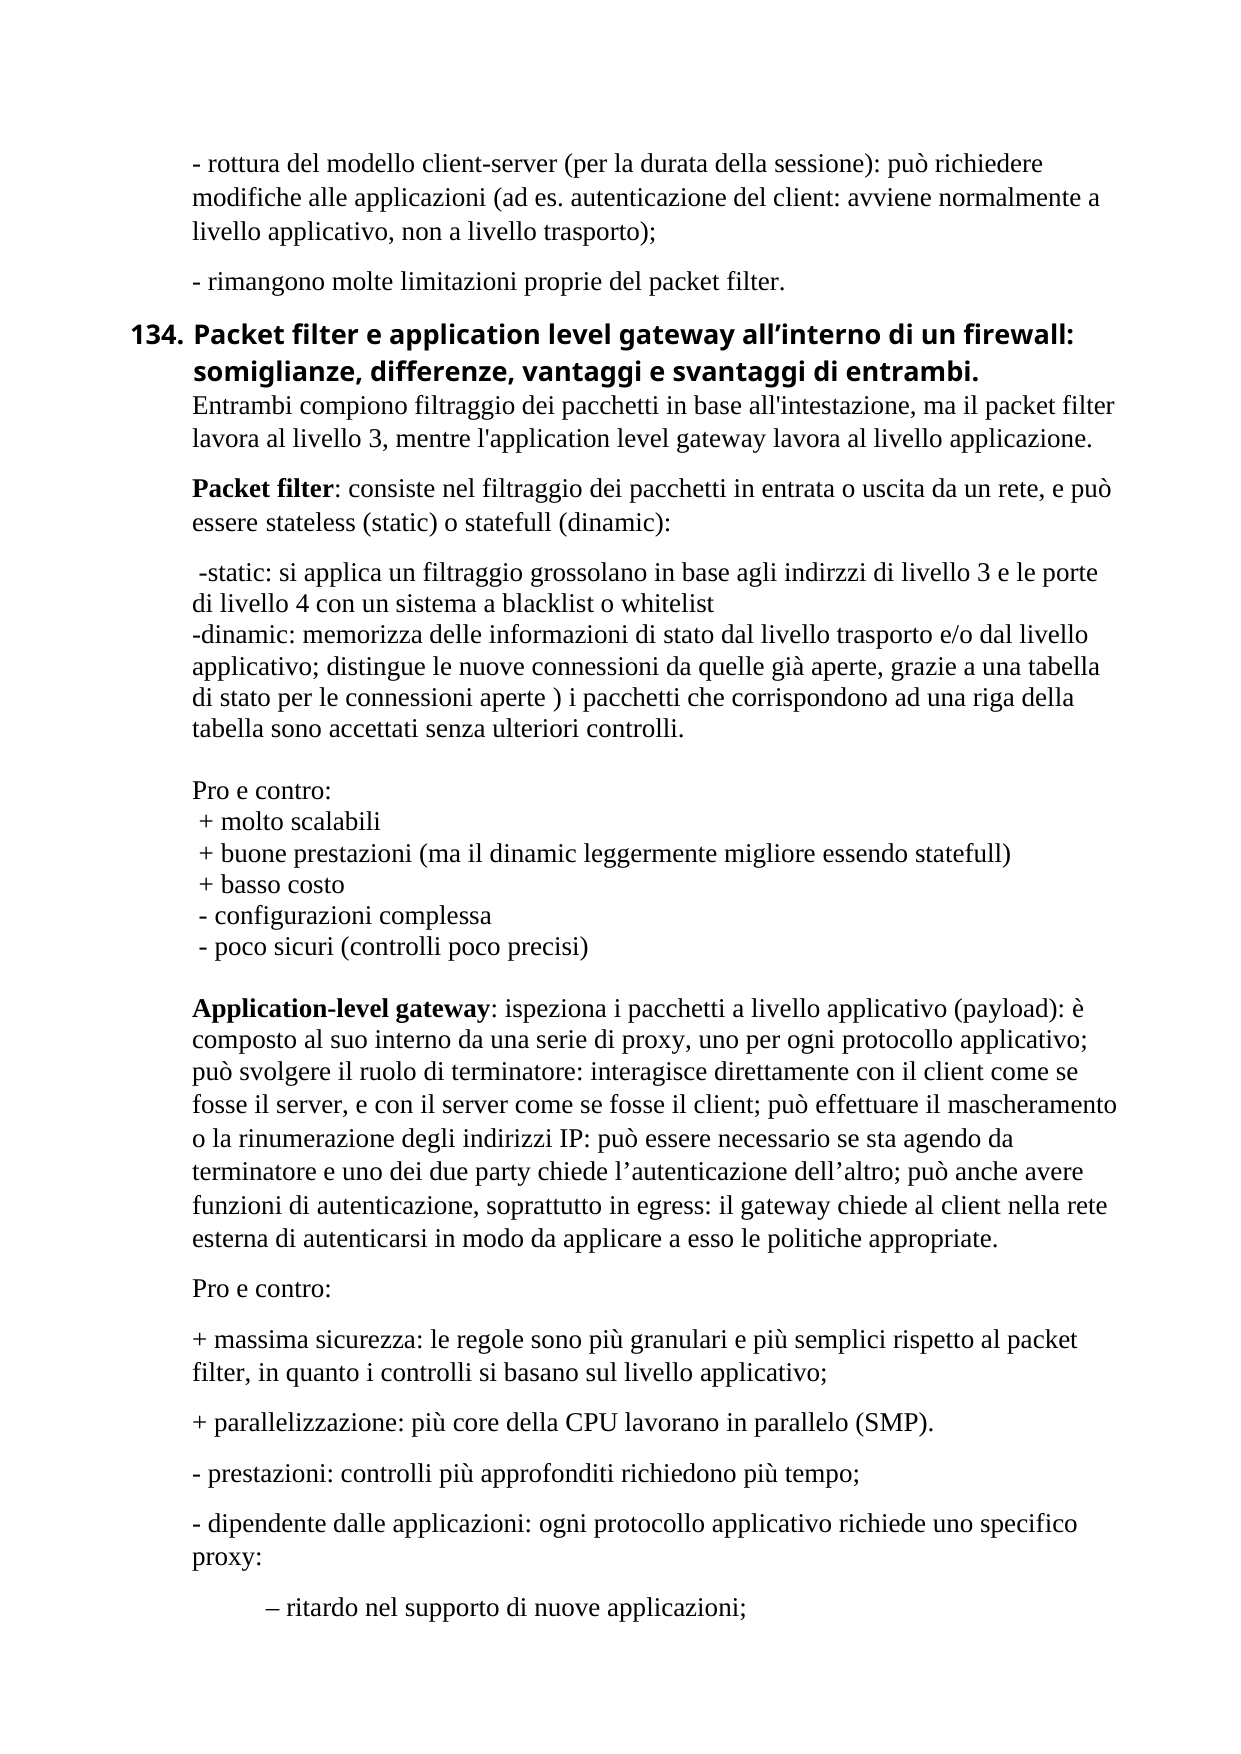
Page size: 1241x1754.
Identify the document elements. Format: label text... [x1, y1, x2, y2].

text - rottura del modello client-server (per la durata della sessione): può richiedere modifiche alle applicazioni (ad es. autenticazione del client: avviene normalmente a livello applicativo, non a livello trasporto); [118, 148, 1122, 246]
text - rimangono molte limitazioni proprie del packet filter. [118, 265, 1122, 296]
text Application-level gateway: ispeziona i pacchetti a livello applicativo (payload): è composto al suo interno da una serie di proxy, uno per ogni protocollo applicativo; [118, 992, 1122, 1055]
text + molto scalabili [118, 806, 1122, 837]
text Entrambi compiono filtraggio dei pacchetti in base all'intestazione, ma il packet filter lavora al livello 3, mentre l'application level gateway lavora al livello applicazione. [118, 389, 1122, 453]
text può svolgere il ruolo di terminatore: interagisce direttamente con il client come se fosse il server, e con il server come se fosse il client; può effettuare il mascheramento o la rinumerazione degli indirizzi IP: può essere necessario se sta agendo da terminatore e uno dei due party chiede l’autenticazione dell’altro; può anche avere funzioni di autenticazione, soprattutto in egress: il gateway chiede al client nella rete esterna di autenticarsi in modo da applicare a esso le politiche appropriate. [118, 1055, 1122, 1253]
text - prestazioni: controlli più approfonditi richiedono più tempo; [118, 1457, 1122, 1488]
text -static: si applica un filtraggio grossolano in base agli indirzzi di livello 3 e le porte di livello 4 con un sistema a blacklist o whitelist [118, 556, 1122, 619]
text + basso costo [118, 868, 1122, 899]
text Pro e contro: [118, 1273, 1122, 1304]
list Packet filter e application level gateway all’interno di un firewall: somiglianze, differenze, vantaggi e svantaggi di entrambi. [130, 315, 1122, 389]
text -dinamic: memorizza delle informazioni di stato dal livello trasporto e/o dal livello applicativo; distingue le nuove connessioni da quelle già aperte, grazie a una tabella di stato per le connessioni aperte ) i pacchetti che corrispondono ad una riga della tabella sono accettati senza ulteriori controlli. [118, 619, 1122, 743]
text – ritardo nel supporto di nuove applicazioni; [118, 1591, 1122, 1622]
text Pro e contro: [118, 774, 1122, 806]
text + buone prestazioni (ma il dinamic leggermente migliore essendo statefull) [118, 837, 1122, 868]
text - poco sicuri (controlli poco precisi) [118, 930, 1122, 961]
text Packet filter: consiste nel filtraggio dei pacchetti in entrata o uscita da un rete, e può essere stateless (static) o statefull (dinamic): [118, 473, 1122, 537]
text + parallelizzazione: più core della CPU lavorano in parallelo (SMP). [118, 1407, 1122, 1438]
text - configurazioni complessa [118, 899, 1122, 930]
text - dipendente dalle applicazioni: ogni protocollo applicativo richiede uno specifico proxy: [118, 1507, 1122, 1572]
text + massima sicurezza: le regole sono più granulari e più semplici rispetto al packet filter, in quanto i controlli si basano sul livello applicativo; [118, 1323, 1122, 1387]
